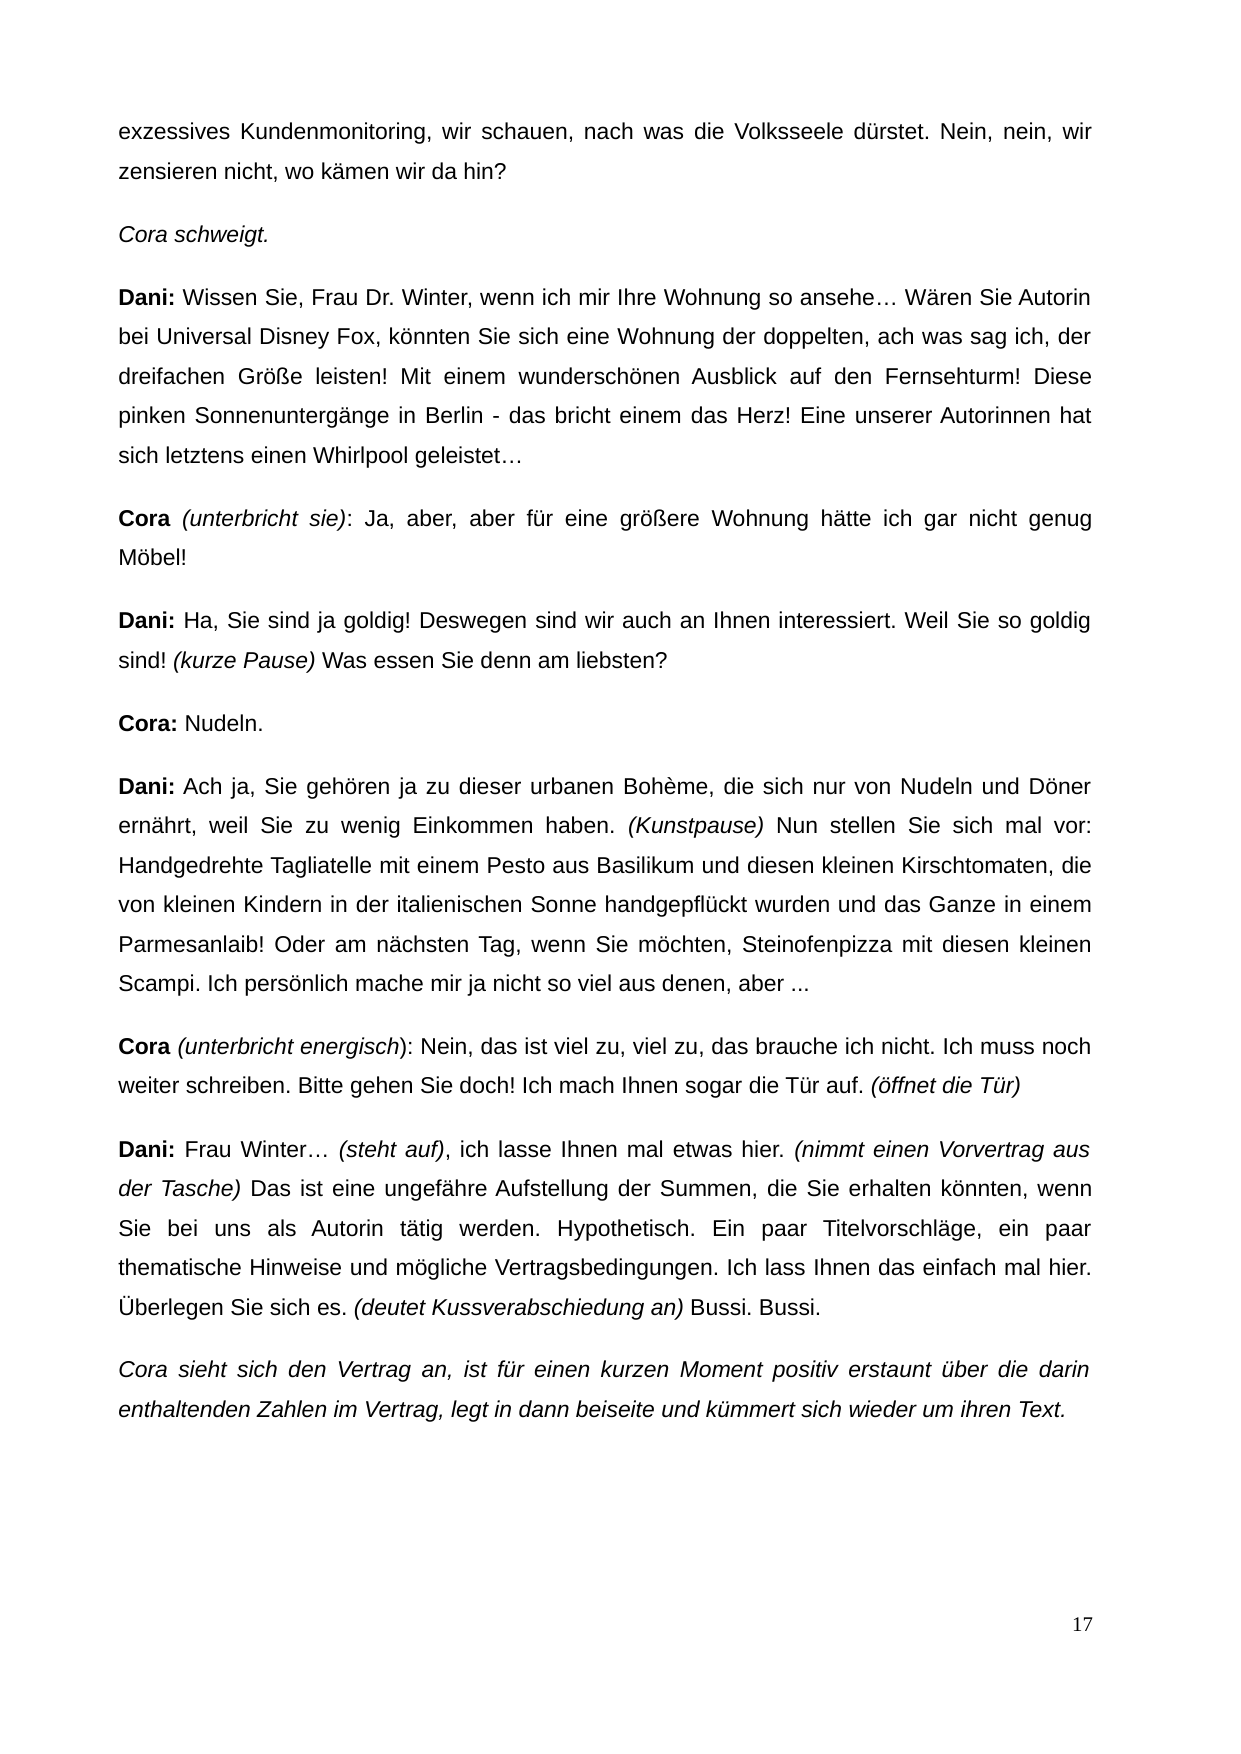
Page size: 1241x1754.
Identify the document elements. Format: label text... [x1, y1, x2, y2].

text exzessives Kundenmonitoring, wir schauen, nach was die Volksseele dürstet. Nein, nein, wir zensieren nicht, wo kämen wir da hin? [118, 118, 1093, 184]
text Dani: Wissen Sie, Frau Dr. Winter, wenn ich mir Ihre Wohnung so ansehe… Wären Sie Autorin bei Universal Disney Fox, könnten Sie sich eine Wohnung der doppelten, ach was sag ich, der dreifachen Größe leisten! Mit einem wunderschönen Ausblick auf den Fernsehturm! Diese pinken Sonnenuntergänge in Berlin - das bricht einem das Herz! Eine unserer Autorinnen hat sich letztens einen Whirlpool geleistet… [118, 284, 1093, 468]
text Dani: Frau Winter… (steht auf), ich lasse Ihnen mal etwas hier. (nimmt einen Vorvertrag aus der Tasche) Das ist eine ungefähre Aufstellung der Summen, die Sie erhalten könnten, wenn Sie bei uns als Autorin tätig werden. Hypothetisch. Ein paar Titelvorschläge, ein paar thematische Hinweise und mögliche Vertragsbedingungen. Ich lass Ihnen das einfach mal hier. Überlegen Sie sich es. (deutet Kussverabschiedung an) Bussi. Bussi. [118, 1136, 1093, 1320]
text Cora (unterbricht sie): Ja, aber, aber für eine größere Wohnung hätte ich gar nicht genug Möbel! [118, 504, 1093, 570]
text Cora (unterbricht energisch): Nein, das ist viel zu, viel zu, das brauche ich nicht. Ich muss noch weiter schreiben. Bitte gehen Sie doch! Ich mach Ihnen sogar die Tür auf. (öffnet die Tür) [118, 1033, 1093, 1099]
text Dani: Ha, Sie sind ja goldig! Deswegen sind wir auch an Ihnen interessiert. Weil Sie so goldig sind! (kurze Pause) Was essen Sie denn am liebsten? [118, 607, 1093, 673]
text Cora sieht sich den Vertrag an, ist für einen kurzen Moment positiv erstaunt über die darin enthaltenden Zahlen im Vertrag, legt in dann beiseite und kümmert sich wieder um ihren Text. [118, 1356, 1093, 1422]
text Cora schweigt. [118, 221, 1093, 247]
text Dani: Ach ja, Sie gehören ja zu dieser urbanen Bohème, die sich nur von Nudeln und Döner ernährt, weil Sie zu wenig Einkommen haben. (Kunstpause) Nun stellen Sie sich mal vor: Handgedrehte Tagliatelle mit einem Pesto aus Basilikum und diesen kleinen Kirschtomaten, die von kleinen Kindern in der italienischen Sonne handgepflückt wurden und das Ganze in einem Parmesanlaib! Oder am nächsten Tag, wenn Sie möchten, Steinofenpizza mit diesen kleinen Scampi. Ich persönlich mache mir ja nicht so viel aus denen, aber ... [118, 773, 1093, 996]
text Cora: Nudeln. [118, 709, 1093, 736]
